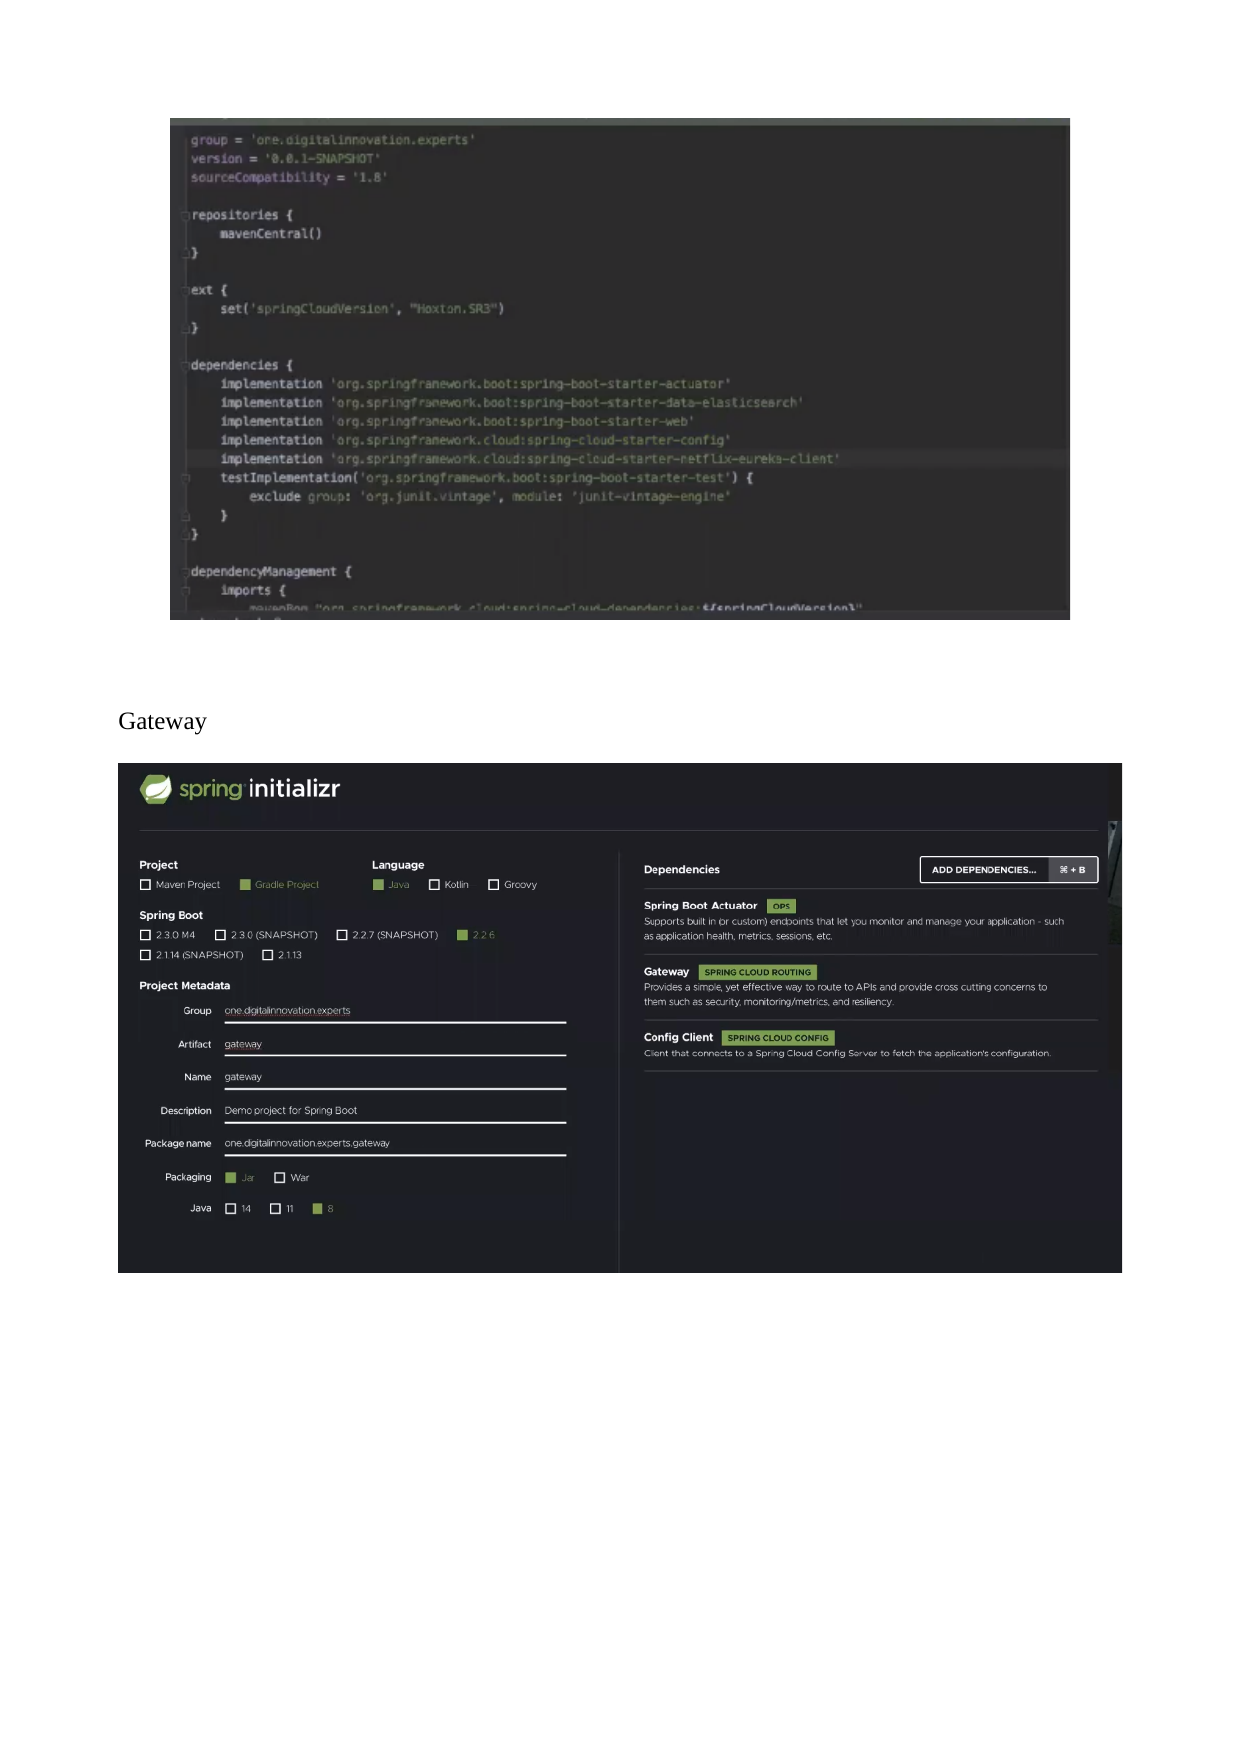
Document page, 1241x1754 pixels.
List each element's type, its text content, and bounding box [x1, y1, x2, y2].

text Gateway [118, 706, 1122, 735]
picture [118, 763, 1123, 1273]
picture [170, 118, 1071, 620]
